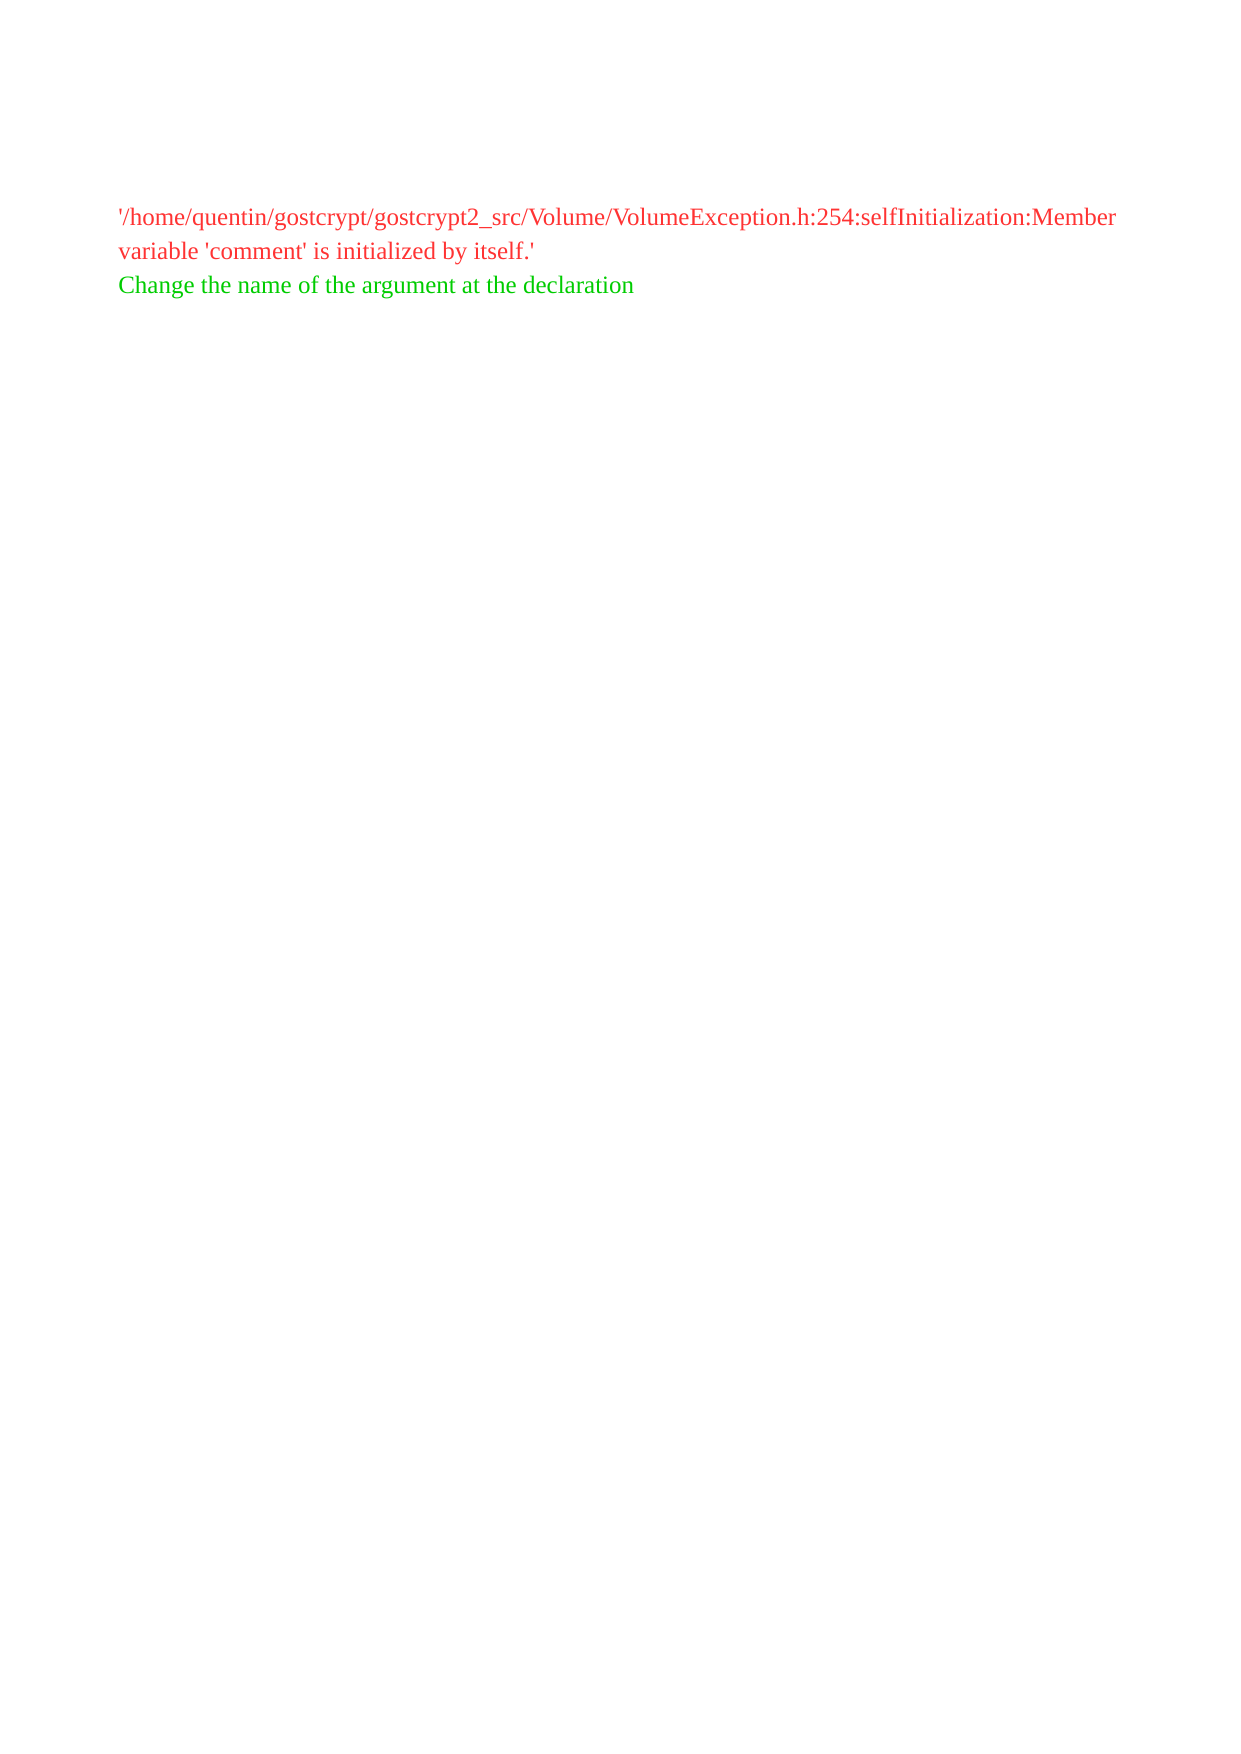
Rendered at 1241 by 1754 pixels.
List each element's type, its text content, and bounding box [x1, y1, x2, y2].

text '/home/quentin/gostcrypt/gostcrypt2_src/Volume/VolumeException.h:254:selfInitialization:Member variable 'comment' is initialized by itself.' [118, 202, 1122, 265]
text Change the name of the argument at the declaration [118, 271, 1122, 299]
